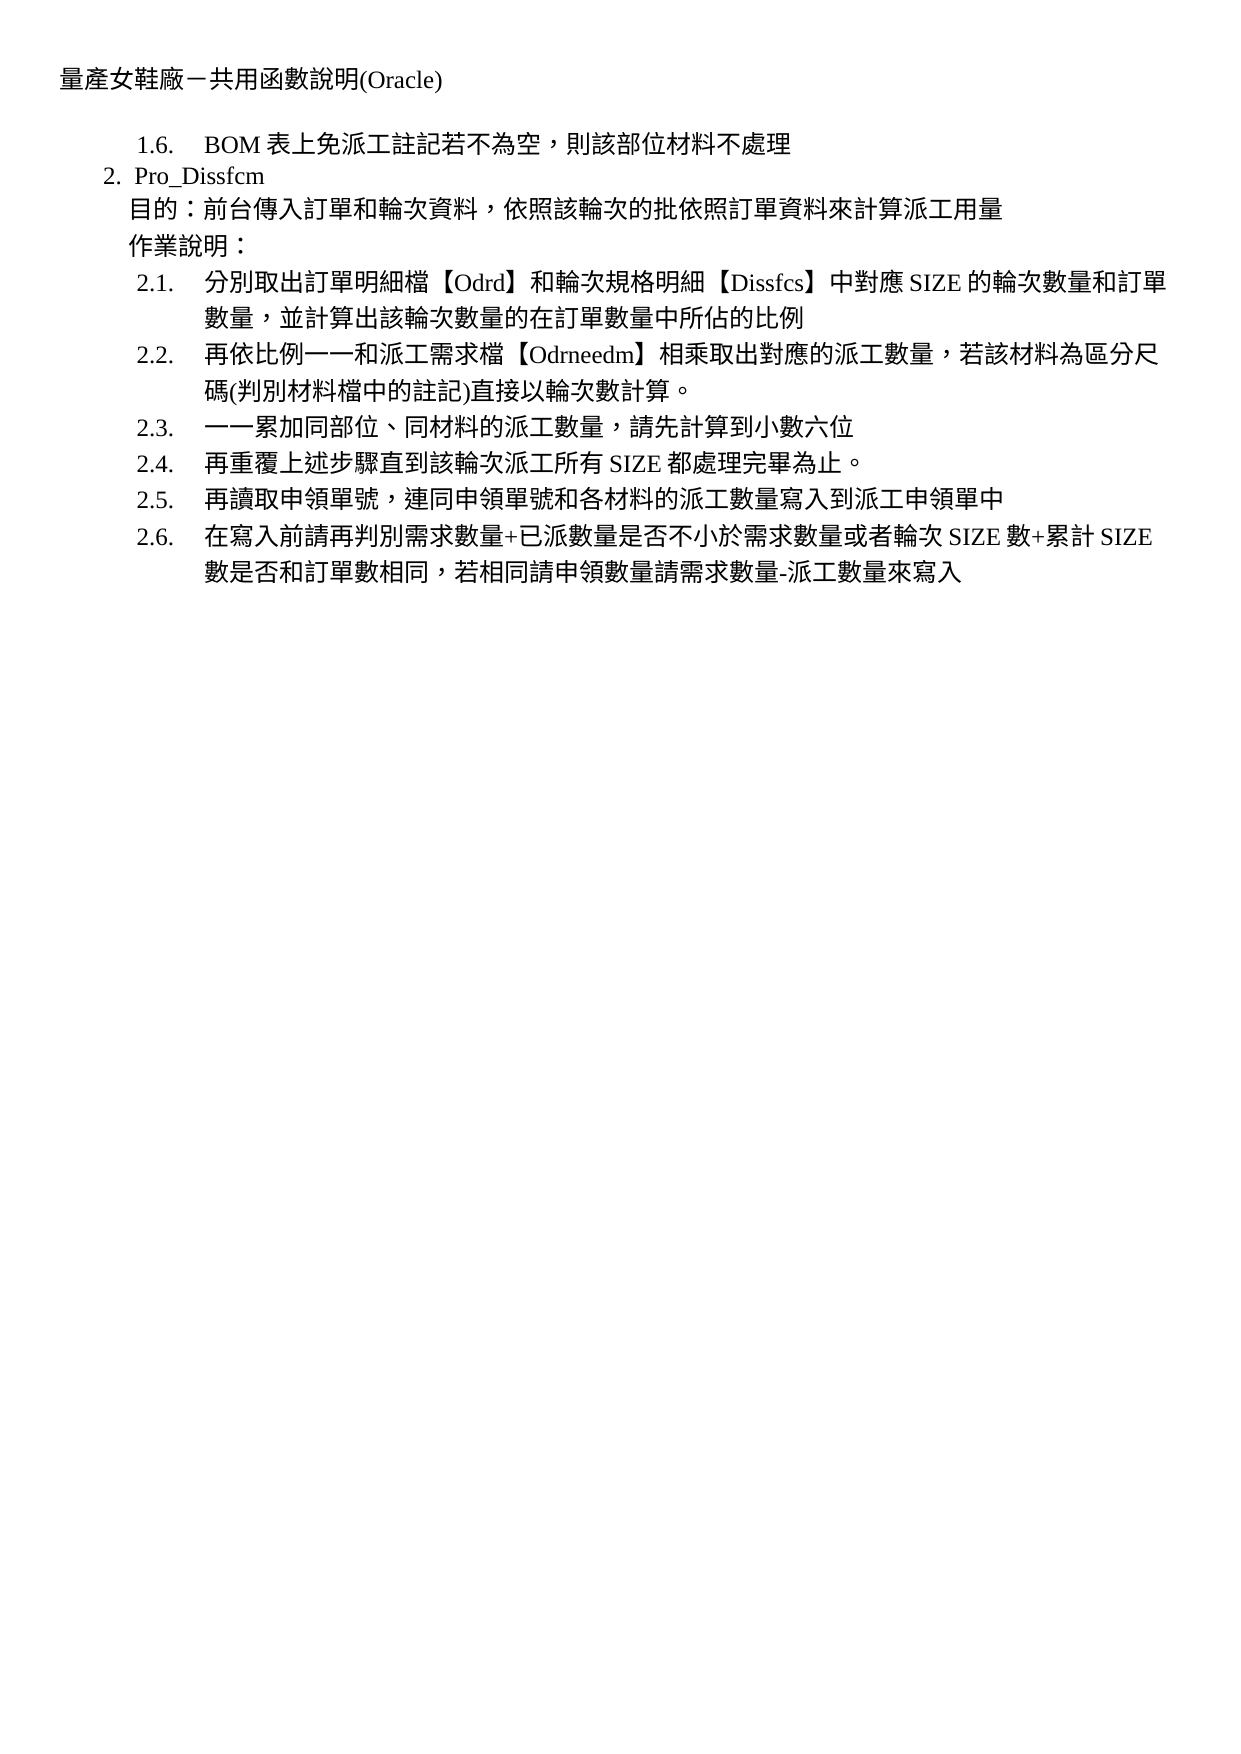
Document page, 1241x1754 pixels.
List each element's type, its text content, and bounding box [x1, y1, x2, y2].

list 再讀取申領單號，連同申領單號和各材料的派工數量寫入到派工申領單中 [130, 480, 1181, 516]
list 在寫入前請再判別需求數量+已派數量是否不小於需求數量或者輪次SIZE數+累計SIZE數是否和訂單數相同，若相同請申領數量請需求數量-派工數量來寫入 [130, 516, 1181, 588]
list Pro_Dissfcm [97, 161, 1181, 190]
list 作業說明： [129, 226, 1181, 262]
list 再重覆上述步驟直到該輪次派工所有SIZE都處理完畢為止。 [130, 443, 1181, 480]
list 一一累加同部位、同材料的派工數量，請先計算到小數六位 [130, 407, 1181, 443]
list 分別取出訂單明細檔【Odrd】和輪次規格明細【Dissfcs】中對應SIZE的輪次數量和訂單數量，並計算出該輪次數量的在訂單數量中所佔的比例 [130, 262, 1181, 335]
list 再依比例一一和派工需求檔【Odrneedm】相乘取出對應的派工數量，若該材料為區分尺碼(判別材料檔中的註記)直接以輪次數計算。 [130, 335, 1181, 407]
list BOM表上免派工註記若不為空，則該部位材料不處理 [130, 125, 1181, 161]
list 目的：前台傳入訂單和輪次資料，依照該輪次的批依照訂單資料來計算派工用量 [129, 190, 1181, 226]
